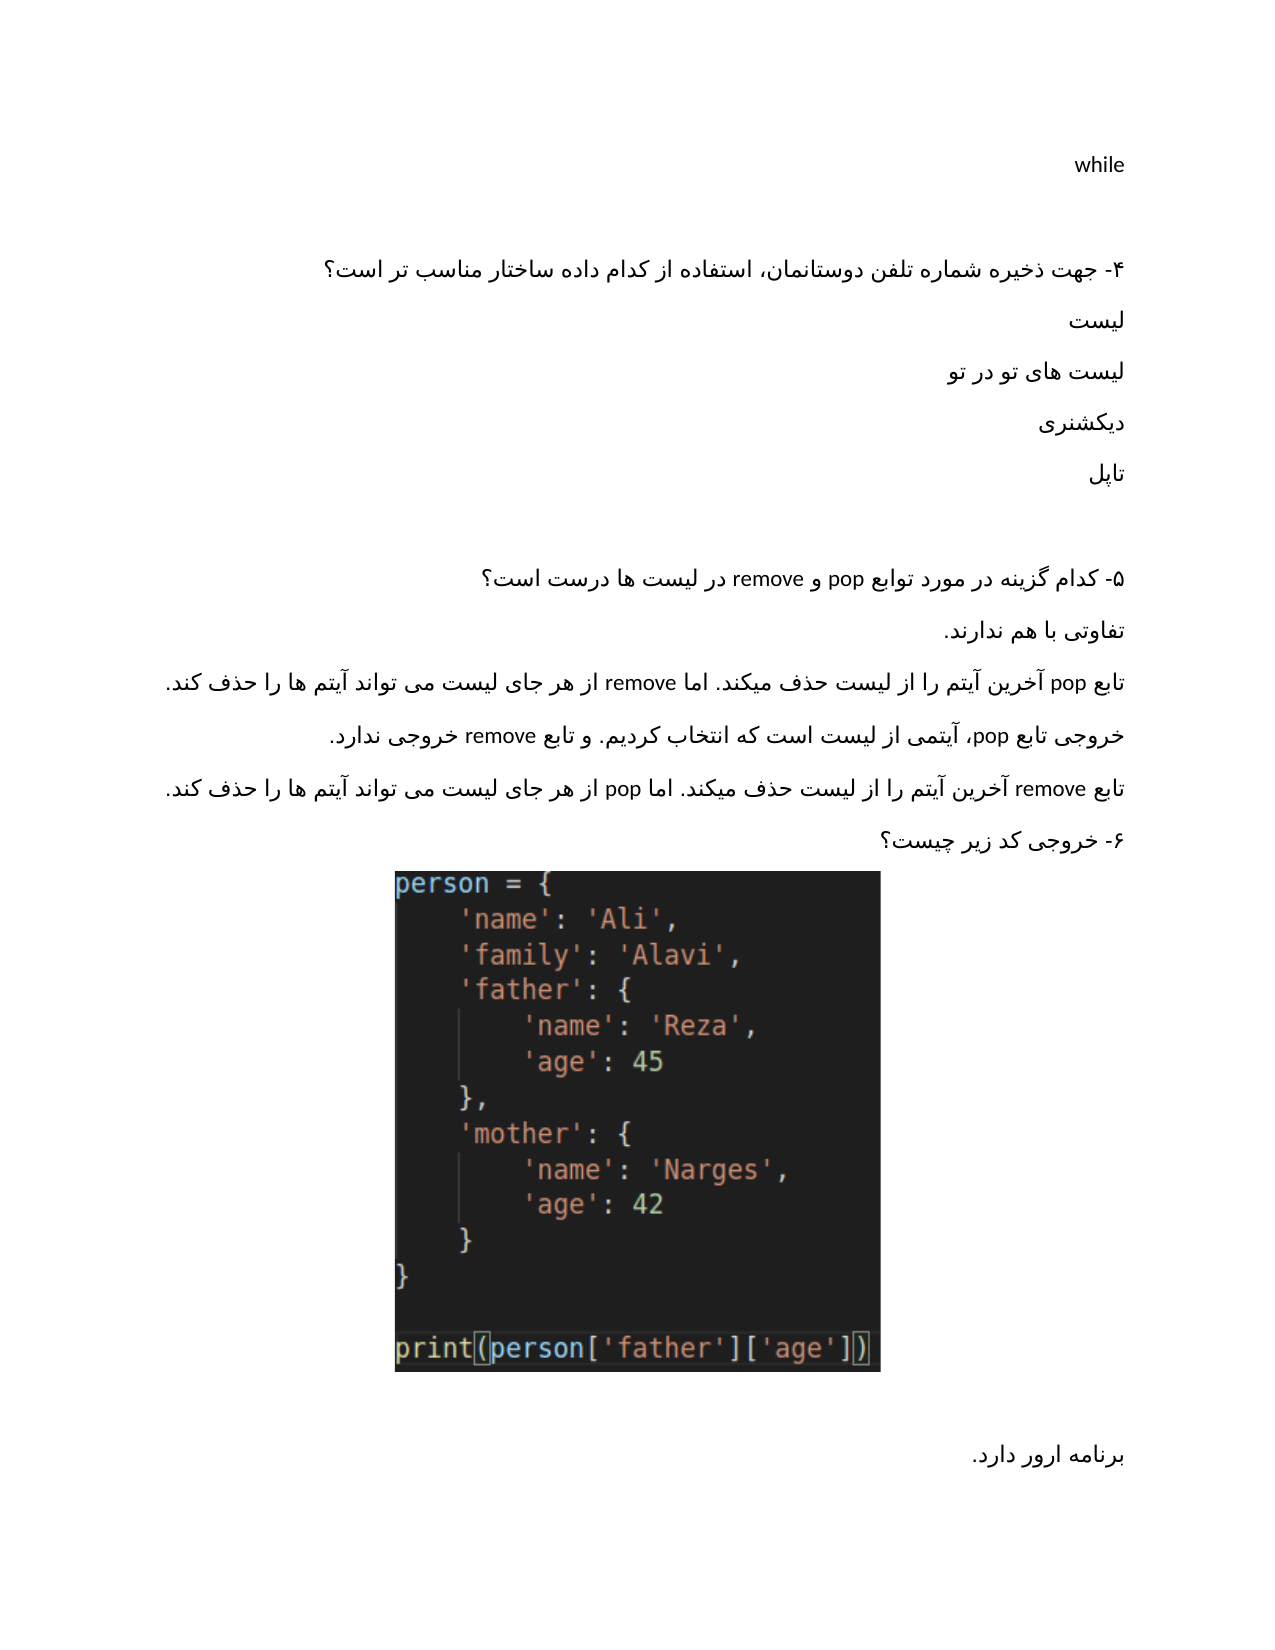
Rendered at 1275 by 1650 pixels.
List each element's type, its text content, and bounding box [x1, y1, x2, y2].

text ۵- کدام گزینه در مورد توابع pop و remove در لیست ها درست است؟ [150, 564, 1125, 592]
text while [150, 150, 1125, 178]
picture [394, 871, 881, 1372]
text لیست های تو در تو [150, 358, 1125, 384]
text لیست [150, 307, 1125, 333]
text خروجی تابع pop، آیتمی از لیست است که انتخاب کردیم. و تابع remove خروجی ندارد. [150, 721, 1125, 749]
text ۶- خروجی کد زیر چیست؟ [150, 827, 1125, 854]
text دیکشنری [150, 409, 1125, 436]
text تابع pop آخرین آیتم را از لیست حذف میکند. اما remove از هر جای لیست می تواند آیتم ها را حذف کند. [150, 668, 1125, 696]
text تاپل [150, 460, 1125, 487]
text تفاوتی با هم ندارند. [150, 617, 1125, 644]
text برنامه ارور دارد. [150, 1441, 1125, 1467]
text تابع remove آخرین آیتم را از لیست حذف میکند. اما pop از هر جای لیست می تواند آیتم ها را حذف کند. [150, 774, 1125, 802]
text ۴- جهت ذخیره شماره تلفن دوستانمان، استفاده از کدام داده ساختار مناسب تر است؟ [150, 256, 1125, 282]
